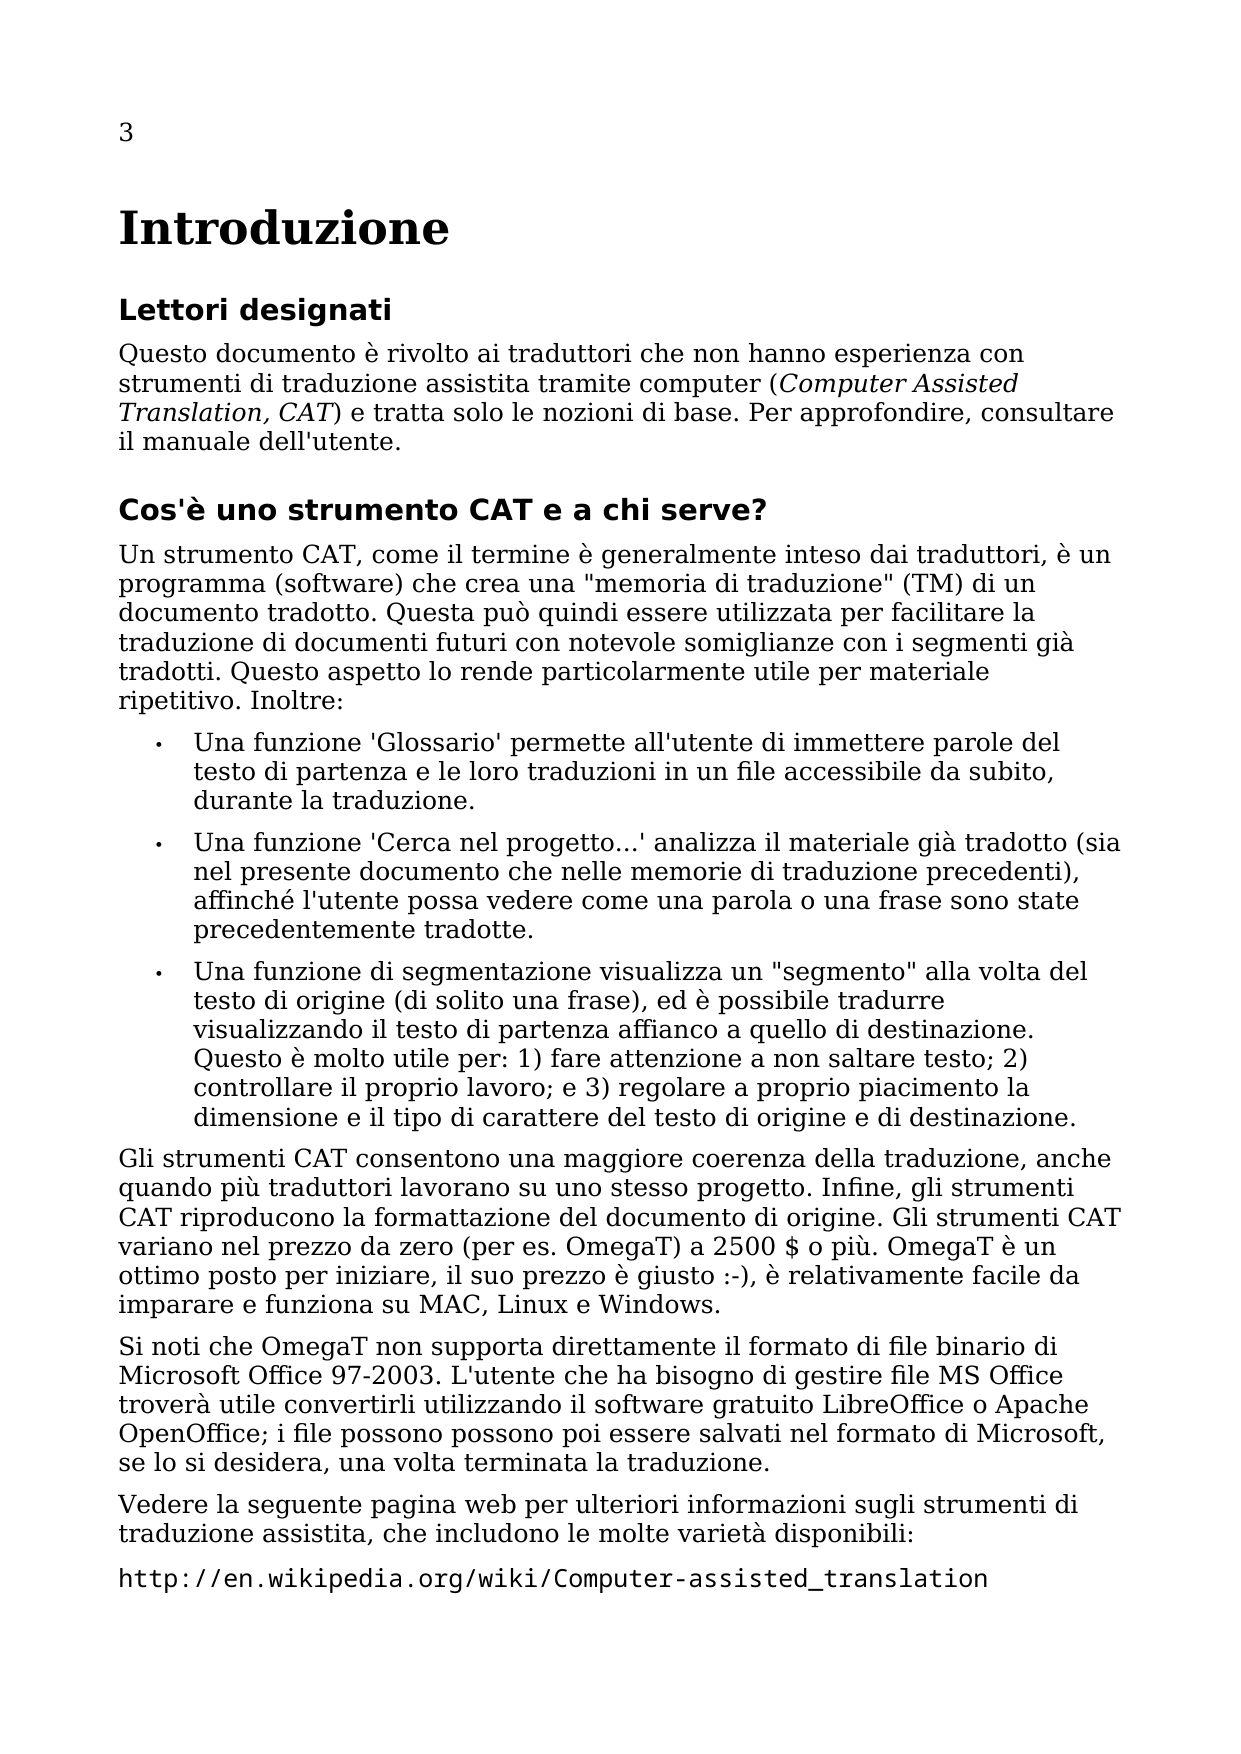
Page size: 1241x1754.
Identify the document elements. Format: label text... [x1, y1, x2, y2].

text http://en.wikipedia.org/wiki/Computer-assisted_translation [118, 1561, 1122, 1595]
text Questo documento è rivolto ai traduttori che non hanno esperienza con strumenti di traduzione assistita tramite computer (Computer Assisted Translation, CAT) e tratta solo le nozioni di base. Per approfondire, consultare il manuale dell'utente. [118, 339, 1122, 456]
text Gli strumenti CAT consentono una maggiore coerenza della traduzione, anche quando più traduttori lavorano su uno stesso progetto. Infine, gli strumenti CAT riproducono la formattazione del documento di origine. Gli strumenti CAT variano nel prezzo da zero (per es. OmegaT) a 2500 $ o più. OmegaT è un ottimo posto per iniziare, il suo prezzo è giusto :-), è relativamente facile da imparare e funziona su MAC, Linux e Windows. [118, 1144, 1122, 1319]
list Una funzione di segmentazione visualizza un "segmento" alla volta del testo di origine (di solito una frase), ed è possibile tradurre visualizzando il testo di partenza affianco a quello di destinazione. Questo è molto utile per: 1) fare attenzione a non saltare testo; 2) controllare il proprio lavoro; e 3) regolare a proprio piacimento la dimensione e il tipo di carattere del testo di origine e di destinazione. [156, 957, 1122, 1132]
text Un strumento CAT, come il termine è generalmente inteso dai traduttori, è un programma (software) che crea una "memoria di traduzione" (TM) di un documento tradotto. Questa può quindi essere utilizzata per facilitare la traduzione di documenti futuri con notevole somiglianze con i segmenti già tradotti. Questo aspetto lo rende particolarmente utile per materiale ripetitivo. Inoltre: [118, 540, 1122, 715]
list Una funzione 'Glossario' permette all'utente di immettere parole del testo di partenza e le loro traduzioni in un file accessibile da subito, durante la traduzione. [156, 728, 1122, 815]
subtitle Introduzione [118, 202, 1122, 256]
text Si noti che OmegaT non supporta direttamente il formato di file binario di Microsoft Office 97-2003. L'utente che ha bisogno di gestire file MS Office troverà utile convertirli utilizzando il software gratuito LibreOffice o Apache OpenOffice; i file possono possono poi essere salvati nel formato di Microsoft, se lo si desidera, una volta terminata la traduzione. [118, 1332, 1122, 1478]
list Una funzione 'Cerca nel progetto...' analizza il materiale già tradotto (sia nel presente documento che nelle memorie di traduzione precedenti), affinché l'utente possa vedere come una parola o una frase sono state precedentemente tradotte. [156, 828, 1122, 944]
text Vedere la seguente pagina web per ulteriori informazioni sugli strumenti di traduzione assistita, che includono le molte varietà disponibili: [118, 1490, 1122, 1548]
subtitle Cos'è uno strumento CAT e a chi serve? [118, 494, 1122, 528]
subtitle Lettori designati [118, 293, 1122, 327]
